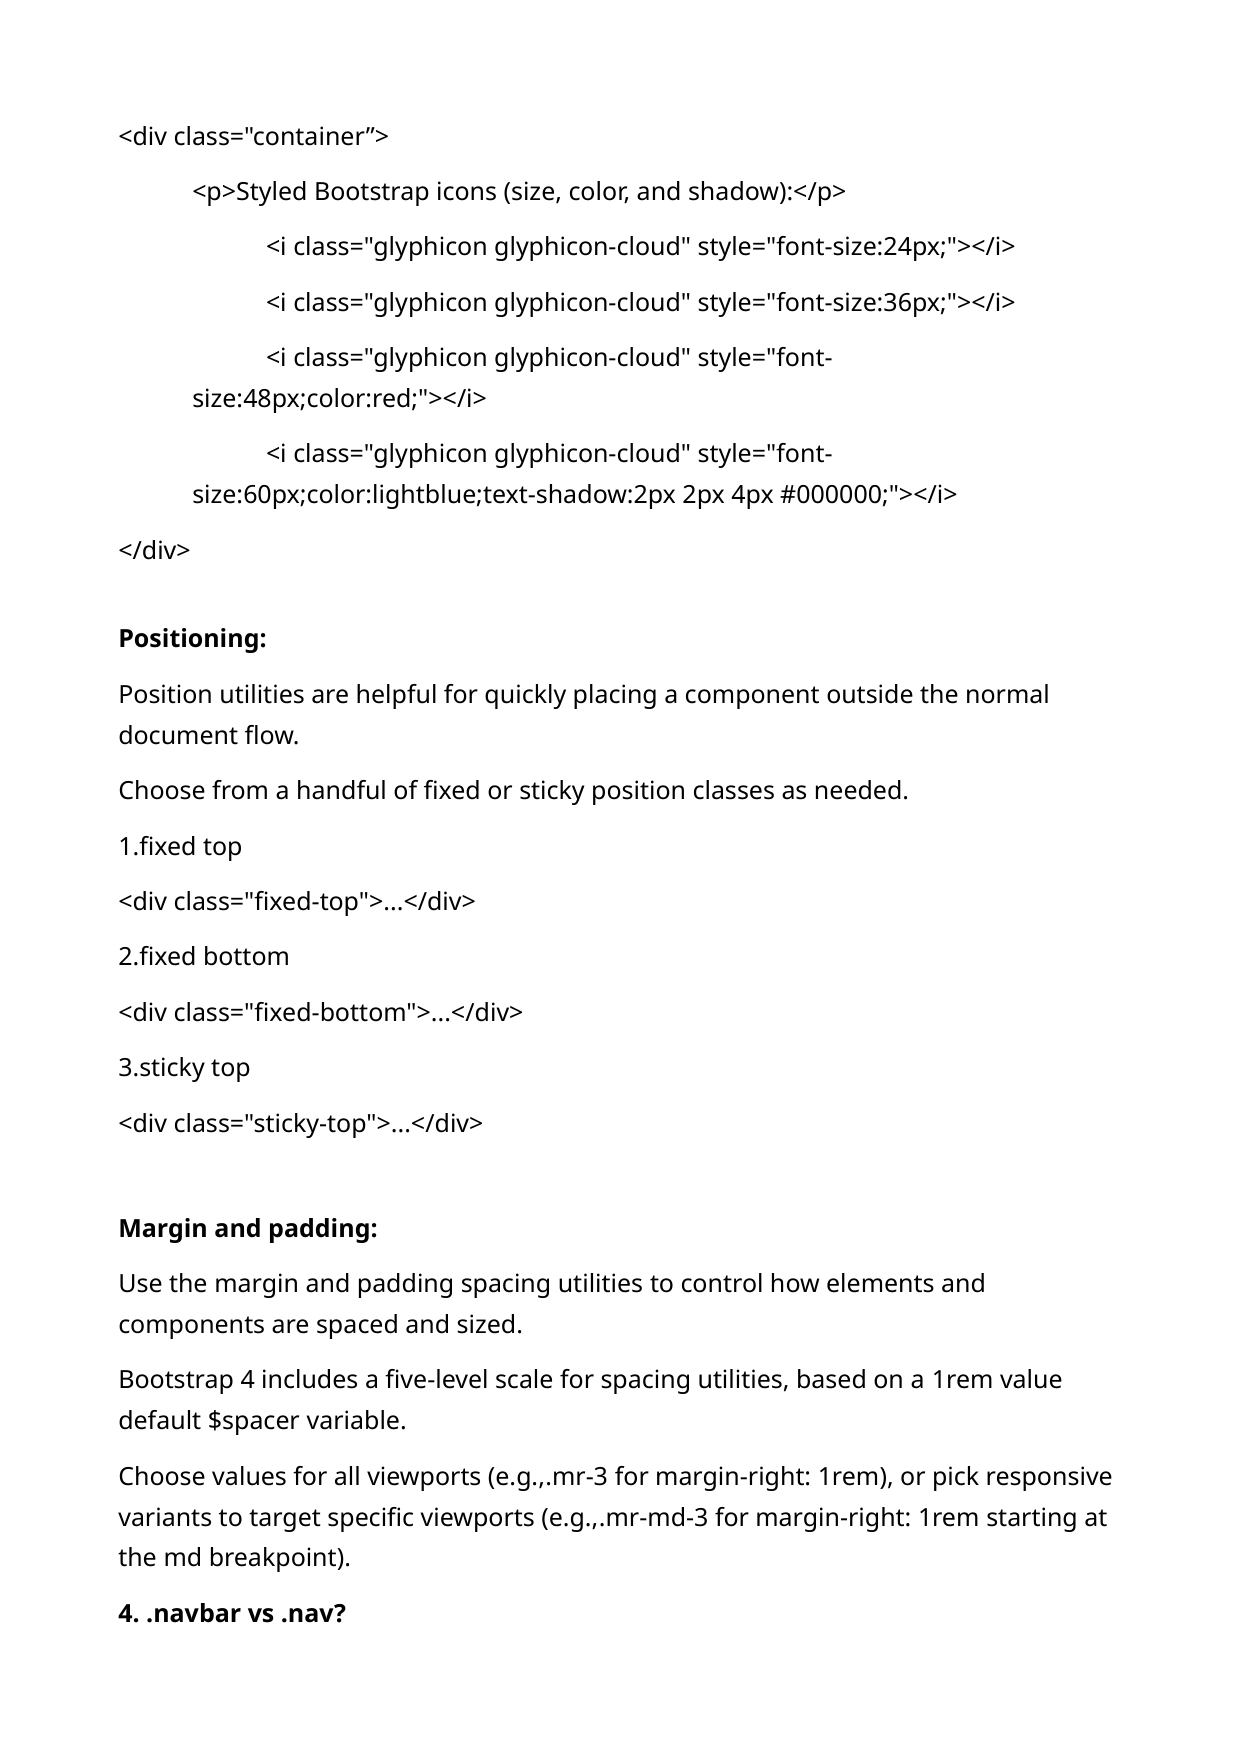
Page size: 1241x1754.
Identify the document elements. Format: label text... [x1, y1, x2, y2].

text <div class="container”> [118, 118, 1122, 152]
text Positioning: [118, 621, 1122, 655]
text 1.fixed top [118, 828, 1122, 862]
text <div class="fixed-top">...</div> [118, 884, 1122, 918]
text 4. .navbar vs .nav? [118, 1595, 1122, 1629]
text <div class="sticky-top">...</div> [118, 1105, 1122, 1139]
text <i class="glyphicon glyphicon-cloud" style="font-size:36px;"></i> [118, 284, 1122, 318]
text Choose values for all viewports (e.g.,.mr-3 for margin-right: 1rem), or pick responsive variants to target specific viewports (e.g.,.mr-md-3 for margin-right: 1rem starting at the md breakpoint). [118, 1458, 1122, 1574]
text </div> [118, 532, 1122, 601]
text Use the margin and padding spacing utilities to control how elements and components are spaced and sized. [118, 1266, 1122, 1341]
text Bootstrap 4 includes a five-level scale for spacing utilities, based on a 1rem value default $spacer variable. [118, 1362, 1122, 1437]
text Margin and padding: [118, 1210, 1122, 1244]
text <i class="glyphicon glyphicon-cloud" style="font- size:48px;color:red;"></i> [118, 340, 1122, 415]
text 3.sticky top [118, 1050, 1122, 1084]
text 2.fixed bottom [118, 939, 1122, 973]
text <i class="glyphicon glyphicon-cloud" style="font-size:24px;"></i> [118, 229, 1122, 263]
text <i class="glyphicon glyphicon-cloud" style="font- size:60px;color:lightblue;text-shadow:2px 2px 4px #000000;"></i> [118, 436, 1122, 511]
text <div class="fixed-bottom">...</div> [118, 994, 1122, 1028]
text <p>Styled Bootstrap icons (size, color, and shadow):</p> [118, 173, 1122, 208]
text Choose from a handful of fixed or sticky position classes as needed. [118, 773, 1122, 807]
text Position utilities are helpful for quickly placing a component outside the normal document flow. [118, 677, 1122, 751]
